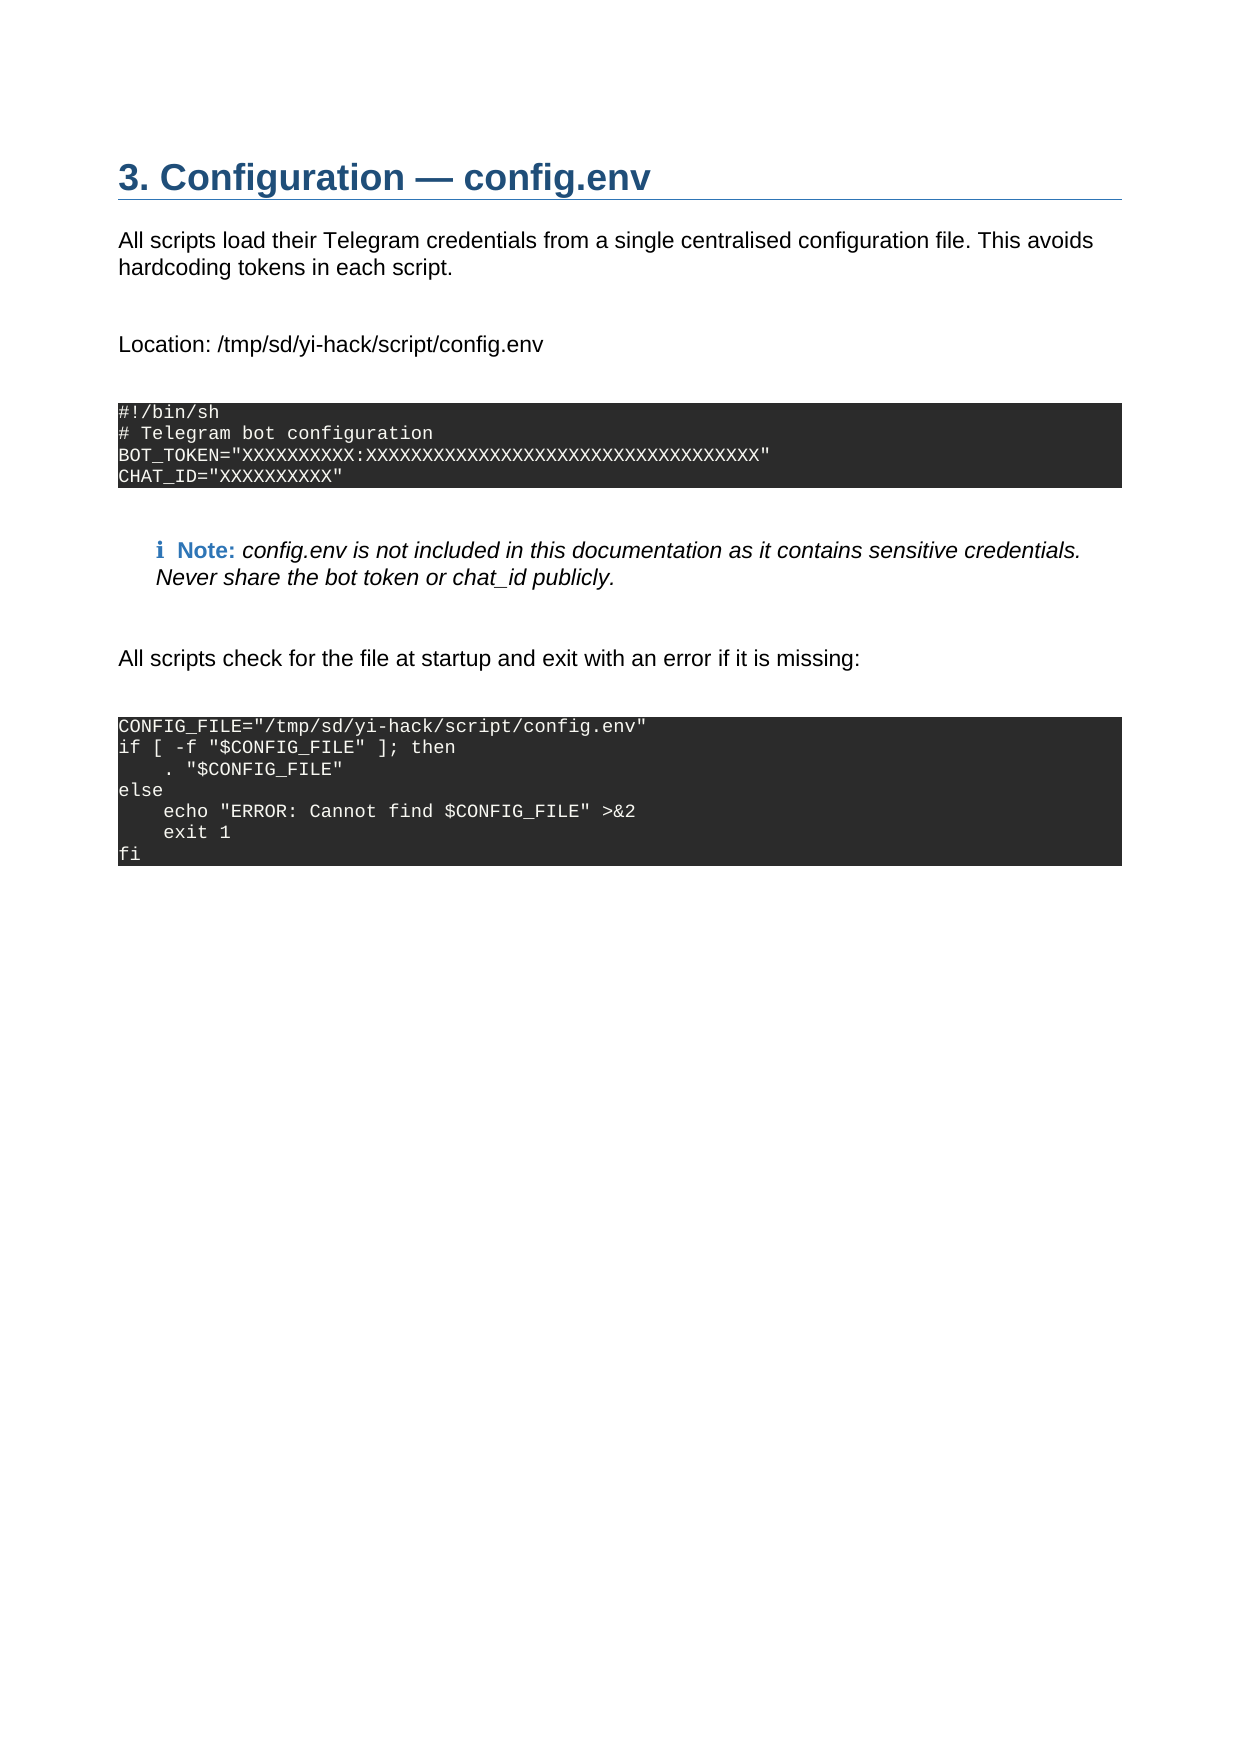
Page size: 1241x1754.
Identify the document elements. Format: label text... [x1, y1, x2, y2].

text BOT_TOKEN="XXXXXXXXXX:XXXXXXXXXXXXXXXXXXXXXXXXXXXXXXXXXXX" [118, 445, 1122, 467]
text ℹ️ Note: config.env is not included in this documentation as it contains sensitive credentials. Never share the bot token or chat_id publicly. [156, 537, 1122, 590]
text . "$CONFIG_FILE" [118, 759, 1122, 781]
text All scripts check for the file at startup and exit with an error if it is missing: [118, 645, 1122, 672]
text else [118, 781, 1122, 802]
text 3. Configuration — config.env [118, 156, 1122, 199]
text All scripts load their Telegram credentials from a single centralised configuration file. This avoids hardcoding tokens in each script. [118, 227, 1122, 280]
text Location: /tmp/sd/yi-hack/script/config.env [118, 331, 1122, 358]
text #!/bin/sh [118, 403, 1122, 424]
text CONFIG_FILE="/tmp/sd/yi-hack/script/config.env" [118, 717, 1122, 738]
text if [ -f "$CONFIG_FILE" ]; then [118, 738, 1122, 759]
text exit 1 [118, 823, 1122, 844]
text echo "ERROR: Cannot find $CONFIG_FILE" >&2 [118, 802, 1122, 823]
text CHAT_ID="XXXXXXXXXX" [118, 467, 1122, 488]
text fi [118, 844, 1122, 866]
text # Telegram bot configuration [118, 424, 1122, 445]
